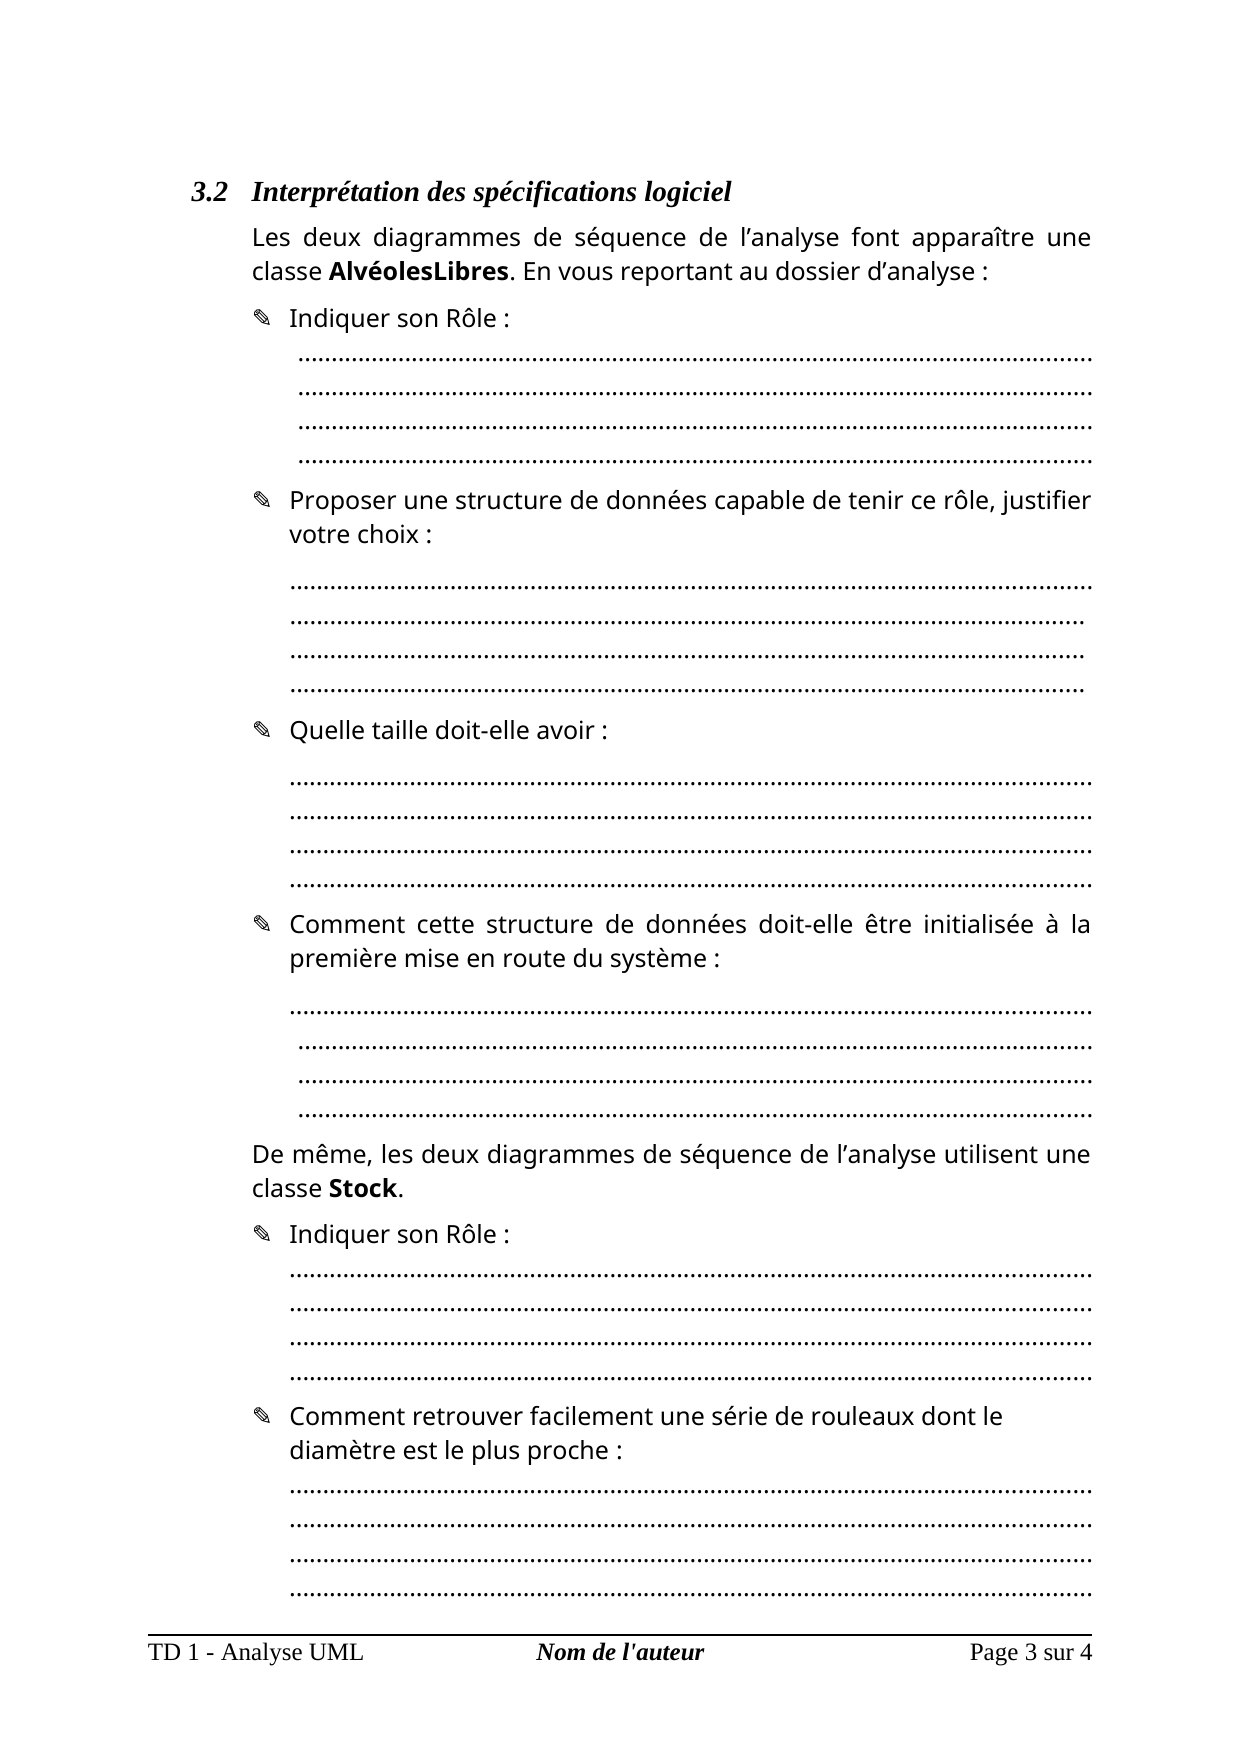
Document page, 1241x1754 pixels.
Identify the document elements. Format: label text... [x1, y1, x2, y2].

list Quelle taille doit-elle avoir : [252, 712, 1092, 746]
list Comment retrouver facilement une série de rouleaux dont le diamètre est le plus proche : [252, 1399, 1092, 1501]
list Indiquer son Rôle : [252, 1217, 1092, 1251]
list Comment cette structure de données doit-elle être initialisée à la première mise en route du système : [252, 907, 1092, 975]
list Indiquer son Rôle : [252, 300, 1092, 334]
text Les deux diagrammes de séquence de l’analyse font apparaître une classe AlvéolesLibres. En vous reportant au dossier d’analyse : [252, 220, 1092, 288]
list Proposer une structure de données capable de tenir ce rôle, justifier votre choix : [252, 482, 1092, 551]
text De même, les deux diagrammes de séquence de l’analyse utilisent une classe Stock. [252, 1136, 1092, 1204]
subtitle Interprétation des spécifications logiciel [191, 175, 1092, 207]
